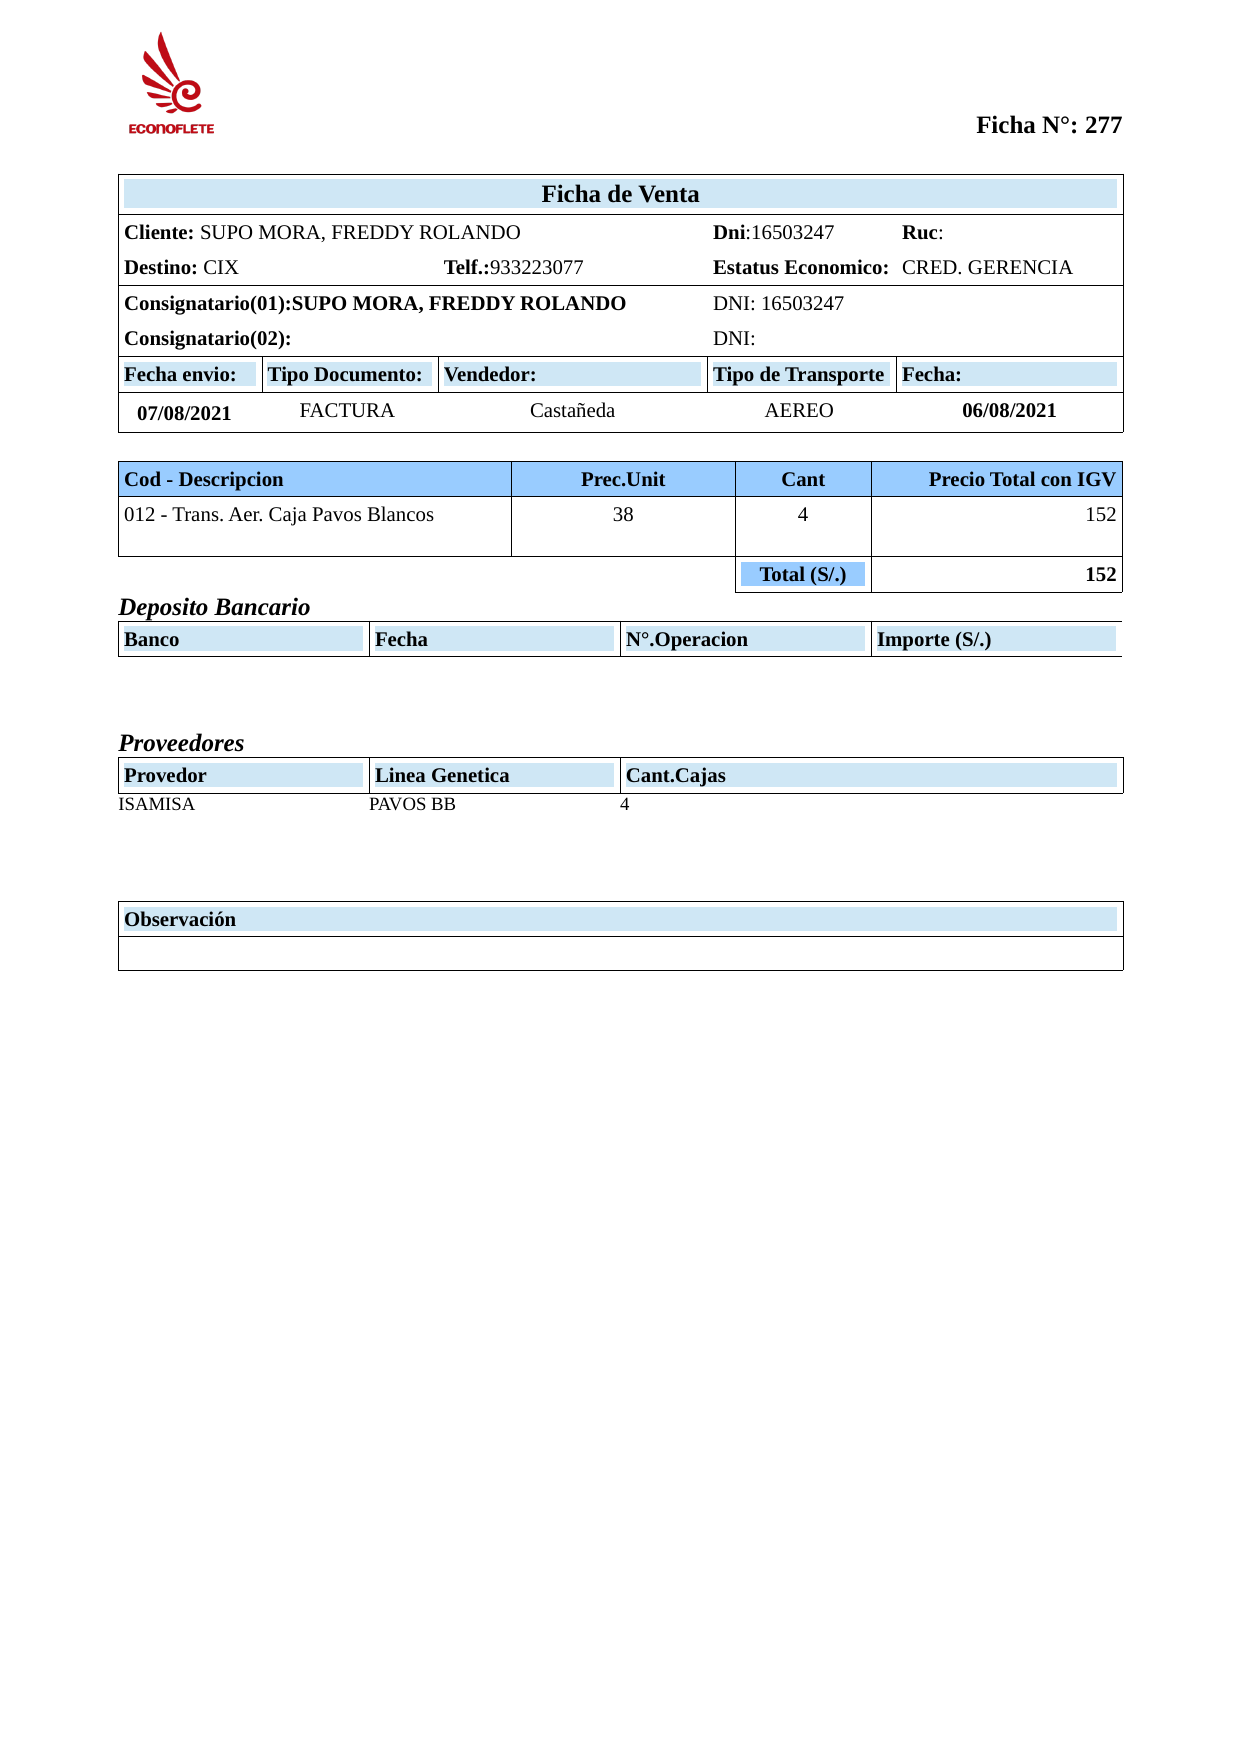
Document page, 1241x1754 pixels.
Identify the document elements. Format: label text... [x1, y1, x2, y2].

table_header Cod - Descripcion [119, 462, 511, 496]
table_cell [620, 657, 871, 680]
table_cell AEREO [707, 393, 896, 432]
table_cell Telf.:933223077 [438, 249, 707, 285]
table_cell 07/08/2021 [119, 393, 262, 432]
table_cell Total (S/.) [736, 557, 871, 592]
table_cell [620, 680, 871, 704]
table_cell [620, 705, 871, 728]
table_cell [369, 680, 620, 704]
table_cell [620, 858, 1123, 879]
table_header Provedor [119, 758, 369, 793]
table_header Fecha [370, 622, 620, 656]
table_cell Ruc: [896, 215, 1123, 249]
table_cell [871, 705, 1122, 728]
table_cell Tipo de Transporte [708, 357, 896, 392]
table_cell DNI: 16503247 [707, 286, 1123, 321]
table_cell [369, 815, 620, 836]
table_cell Vendedor: [439, 357, 707, 392]
table_cell Estatus Economico: [707, 249, 896, 285]
table_header Banco [119, 622, 369, 656]
table_cell CRED. GERENCIA [896, 249, 1123, 285]
table_cell [369, 657, 620, 680]
table_cell [871, 657, 1122, 680]
table_cell Fecha: [897, 357, 1123, 392]
table_cell [118, 815, 369, 836]
table_cell [511, 557, 735, 592]
table_header Precio Total con IGV [872, 462, 1122, 496]
table_cell 4 [620, 794, 1123, 814]
table_cell Dni:16503247 [707, 215, 896, 249]
table_cell PAVOS BB [369, 794, 620, 814]
table_cell 38 [512, 497, 735, 556]
table_cell Fecha envio: [119, 357, 262, 392]
table_header Observación [119, 902, 1123, 936]
table_header Linea Genetica [370, 758, 620, 793]
table_cell 152 [872, 557, 1122, 592]
table_cell DNI: [707, 321, 1123, 356]
table_cell 012 - Trans. Aer. Caja Pavos Blancos [119, 497, 511, 556]
table_cell [119, 937, 1123, 969]
table_cell [118, 836, 369, 858]
table_header Ficha de Venta [119, 175, 1123, 214]
text Proveedores [118, 728, 1122, 757]
table_cell 152 [872, 497, 1122, 556]
table_cell 06/08/2021 [896, 393, 1123, 432]
table_cell [871, 680, 1122, 704]
table_cell [620, 879, 1123, 901]
table_cell [118, 858, 369, 879]
table_cell Consignatario(01):SUPO MORA, FREDDY ROLANDO [119, 286, 707, 321]
table_cell [369, 858, 620, 879]
table_cell Destino: CIX [119, 249, 438, 285]
table_cell [620, 836, 1123, 858]
picture [118, 31, 225, 134]
table_cell [118, 680, 369, 704]
table_header Importe (S/.) [872, 622, 1122, 656]
table_cell [369, 879, 620, 901]
table_header N°.Operacion [621, 622, 871, 656]
table_cell [118, 879, 369, 901]
text Deposito Bancario [118, 592, 1122, 621]
table_cell [369, 705, 620, 728]
table_header Cant [736, 462, 871, 496]
table_cell [369, 836, 620, 858]
table_header Cant.Cajas [621, 758, 1123, 793]
table_cell [118, 657, 369, 680]
table_cell Castañeda [438, 393, 707, 432]
table_header Prec.Unit [512, 462, 735, 496]
table_cell Tipo Documento: [263, 357, 438, 392]
table_cell [118, 705, 369, 728]
table_cell 4 [736, 497, 871, 556]
table_cell Cliente: SUPO MORA, FREDDY ROLANDO [119, 215, 707, 249]
table_cell Consignatario(02): [119, 321, 707, 356]
table_cell [620, 815, 1123, 836]
table_cell [118, 557, 511, 592]
table_cell ISAMISA [118, 794, 369, 814]
table_cell FACTURA [262, 393, 438, 432]
